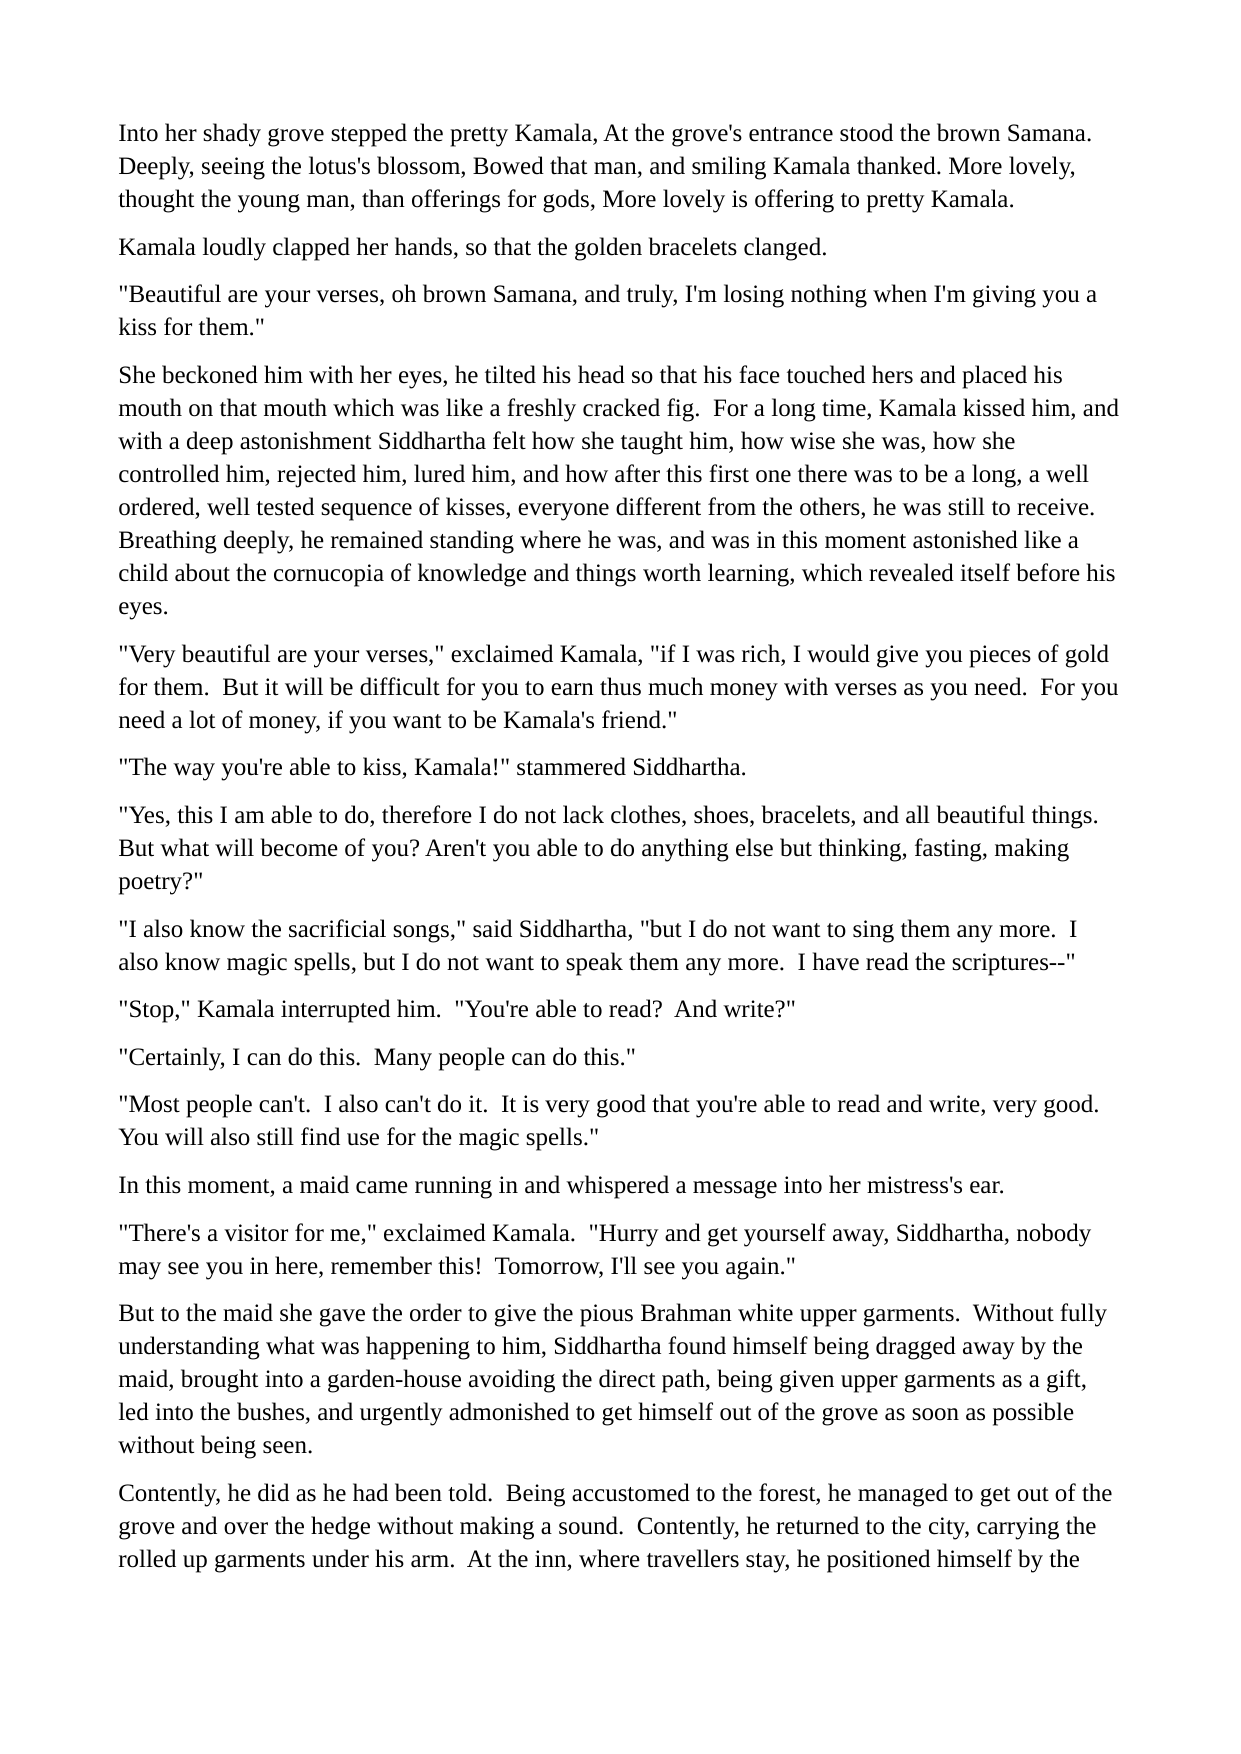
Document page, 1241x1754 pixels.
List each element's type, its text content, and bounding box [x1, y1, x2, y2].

text Kamala loudly clapped her hands, so that the golden bracelets clanged. [118, 232, 1122, 261]
text "The way you're able to kiss, Kamala!" stammered Siddhartha. [118, 752, 1122, 781]
text "Most people can't. I also can't do it. It is very good that you're able to read and write, very good. You will also still find use for the magic spells." [118, 1089, 1122, 1151]
text "Certainly, I can do this. Many people can do this." [118, 1042, 1122, 1071]
text "I also know the sacrificial songs," said Siddhartha, "but I do not want to sing them any more. I also know magic spells, but I do not want to speak them any more. I have read the scriptures--" [118, 914, 1122, 975]
text "Stop," Kamala interrupted him. "You're able to read? And write?" [118, 994, 1122, 1023]
text "Yes, this I am able to do, therefore I do not lack clothes, shoes, bracelets, and all beautiful things. But what will become of you? Aren't you able to do anything else but thinking, fasting, making poetry?" [118, 800, 1122, 895]
text She beckoned him with her eyes, he tilted his head so that his face touched hers and placed his mouth on that mouth which was like a freshly cracked fig. For a long time, Kamala kissed him, and with a deep astonishment Siddhartha felt how she taught him, how wise she was, how she controlled him, rejected him, lured him, and how after this first one there was to be a long, a well ordered, well tested sequence of kisses, everyone different from the others, he was still to receive. Breathing deeply, he remained standing where he was, and was in this moment astonished like a child about the cornucopia of knowledge and things worth learning, which revealed itself before his eyes. [118, 360, 1122, 620]
text Into her shady grove stepped the pretty Kamala, At the grove's entrance stood the brown Samana. Deeply, seeing the lotus's blossom, Bowed that man, and smiling Kamala thanked. More lovely, thought the young man, than offerings for gods, More lovely is offering to pretty Kamala. [118, 118, 1122, 213]
text In this moment, a maid came running in and whispered a message into her mistress's ear. [118, 1170, 1122, 1199]
text "Beautiful are your verses, oh brown Samana, and truly, I'm losing nothing when I'm giving you a kiss for them." [118, 279, 1122, 341]
text "Very beautiful are your verses," exclaimed Kamala, "if I was rich, I would give you pieces of gold for them. But it will be difficult for you to earn thus much money with verses as you need. For you need a lot of money, if you want to be Kamala's friend." [118, 639, 1122, 733]
text But to the maid she gave the order to give the pious Brahman white upper garments. Without fully understanding what was happening to him, Siddhartha found himself being dragged away by the maid, brought into a garden-house avoiding the direct path, being given upper garments as a gift, led into the bushes, and urgently admonished to get himself out of the grove as soon as possible without being seen. [118, 1298, 1122, 1459]
text Contently, he did as he had been told. Being accustomed to the forest, he managed to get out of the grove and over the hedge without making a sound. Contently, he returned to the city, carrying the rolled up garments under his arm. At the inn, where travellers stay, he positioned himself by the [118, 1478, 1122, 1573]
text "There's a visitor for me," exclaimed Kamala. "Hurry and get yourself away, Siddhartha, nobody may see you in here, remember this! Tomorrow, I'll see you again." [118, 1218, 1122, 1279]
